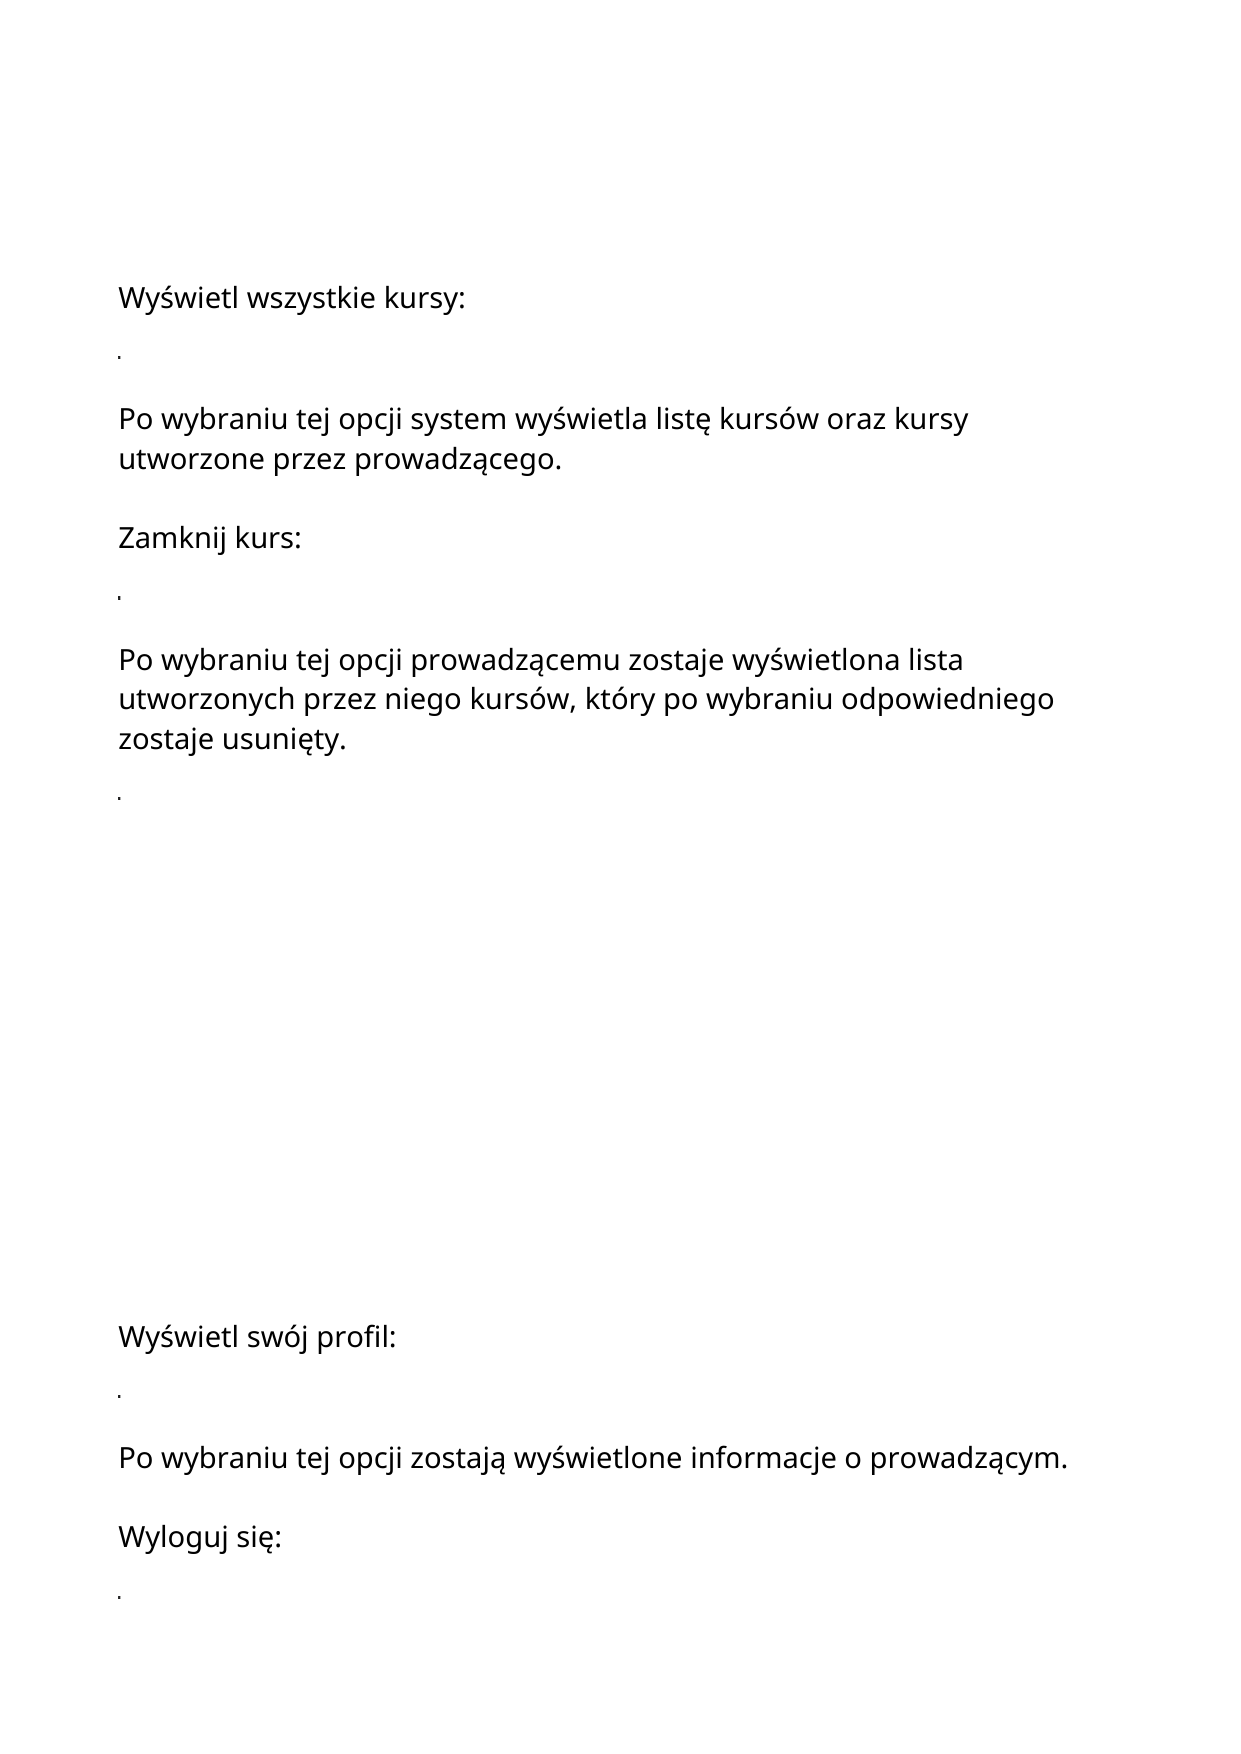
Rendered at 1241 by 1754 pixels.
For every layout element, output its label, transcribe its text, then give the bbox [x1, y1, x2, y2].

text Wyświetl swój profil: [118, 1316, 1122, 1356]
text Po wybraniu tej opcji system wyświetla listę kursów oraz kursy utworzone przez prowadzącego. [118, 398, 1122, 478]
text Wyloguj się: [118, 1517, 1122, 1556]
text Zamknij kurs: [118, 517, 1122, 557]
text Po wybraniu tej opcji prowadzącemu zostaje wyświetlona lista utworzonych przez niego kursów, który po wybraniu odpowiedniego zostaje usunięty. [118, 639, 1122, 758]
text Wyświetl wszystkie kursy: [118, 277, 1122, 317]
text Po wybraniu tej opcji zostają wyświetlone informacje o prowadzącym. [118, 1437, 1122, 1477]
